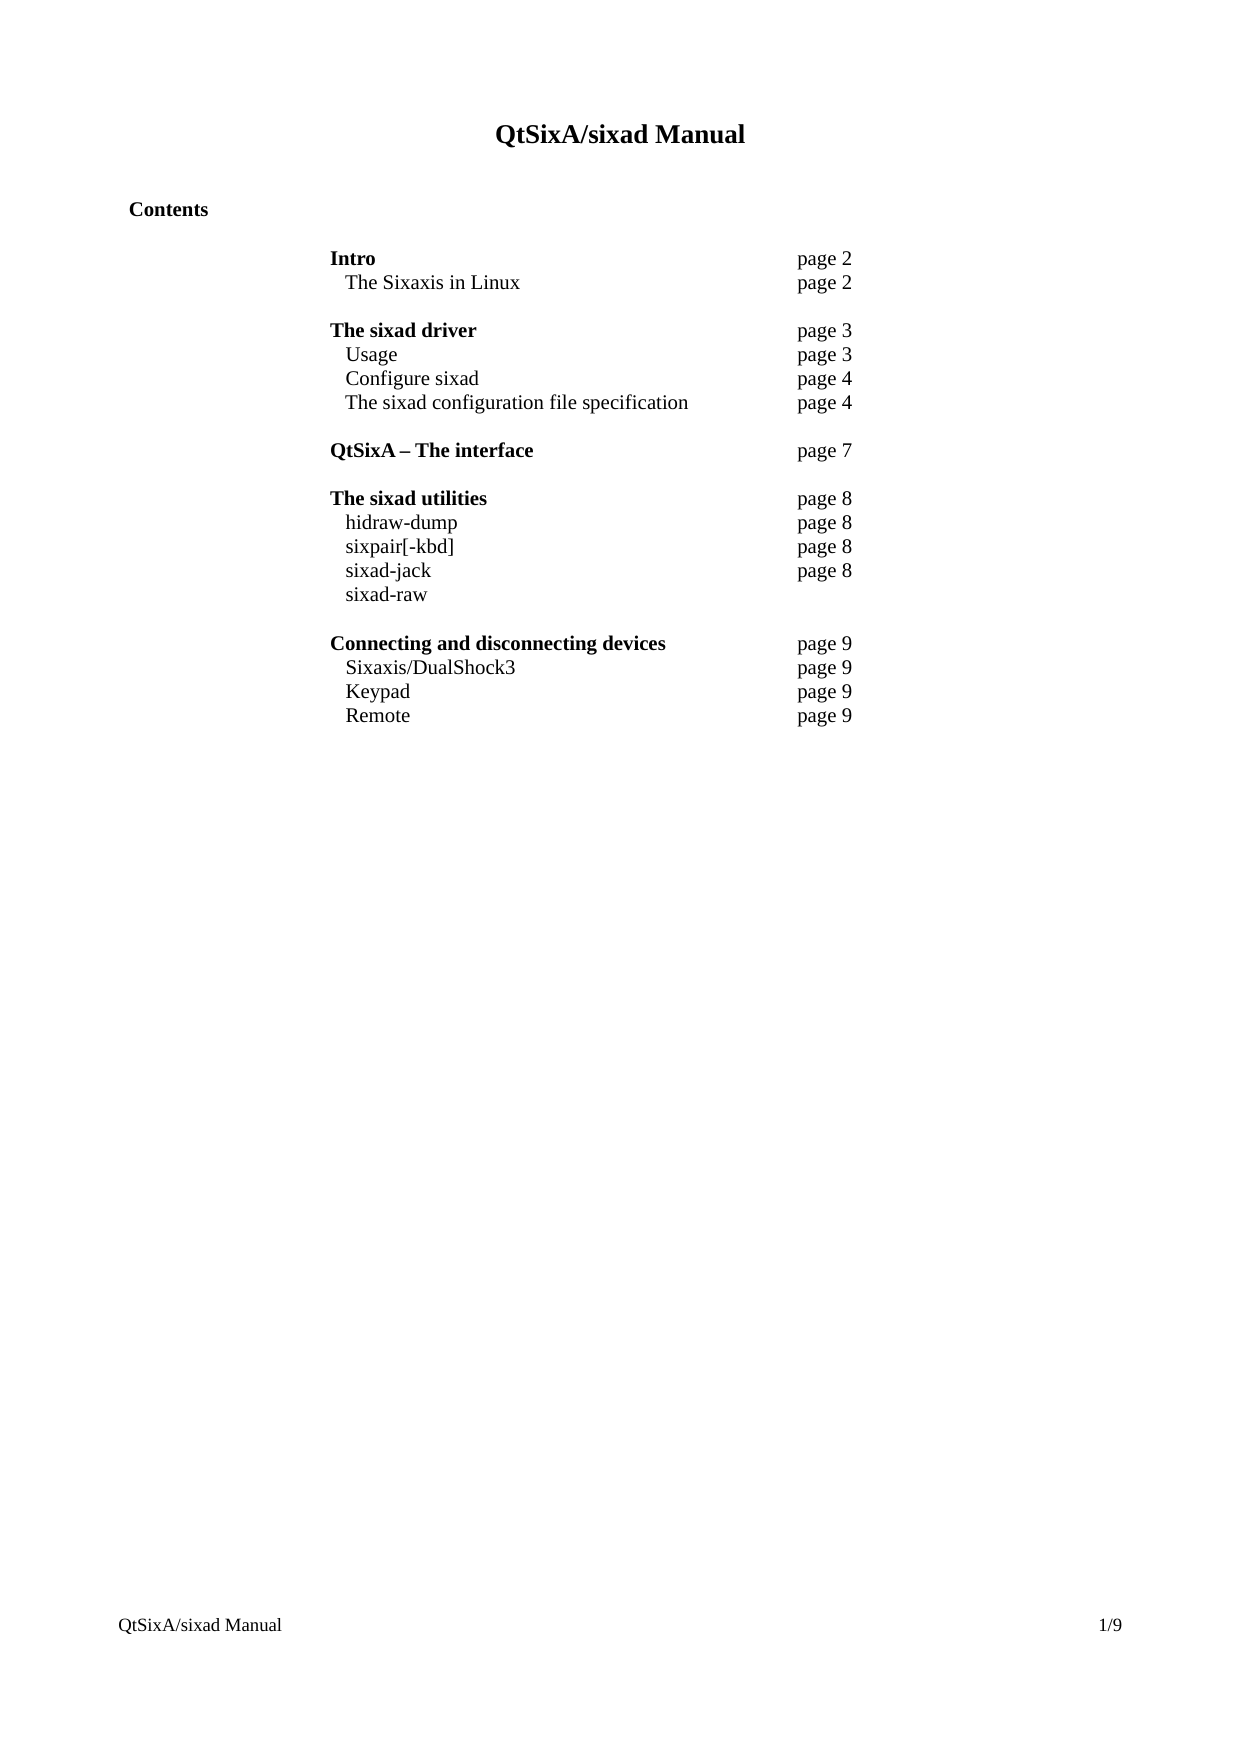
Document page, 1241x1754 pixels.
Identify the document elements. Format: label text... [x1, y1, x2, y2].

table_cell [330, 414, 797, 438]
table_cell [797, 414, 1122, 438]
table_cell page 9 [797, 655, 1122, 679]
table_cell sixad-jack [330, 558, 797, 582]
table_cell page 3 [797, 342, 1122, 366]
text QtSixA/sixad Manual [118, 118, 1122, 149]
table_cell page 9 [797, 679, 1122, 703]
table_cell [118, 534, 330, 558]
table_cell sixpair[-kbd] [330, 534, 797, 558]
table_cell [118, 510, 330, 534]
table_cell [118, 558, 330, 582]
table_cell Keypad [330, 679, 797, 703]
table_cell Configure sixad [330, 366, 797, 390]
table_cell [330, 294, 797, 318]
table_cell [118, 414, 330, 438]
table_cell [330, 462, 797, 486]
table_cell The sixad driver [330, 318, 797, 342]
table_cell [330, 606, 797, 631]
table_cell [118, 679, 330, 703]
table_cell page 8 [797, 510, 1122, 534]
table_cell [118, 606, 330, 631]
table_cell [797, 583, 1122, 606]
table_cell [118, 342, 330, 366]
table_cell [797, 294, 1122, 318]
table_cell page 7 [797, 438, 1122, 462]
table_cell QtSixA – The interface [330, 438, 797, 462]
table_header page 2 [797, 246, 1122, 269]
table_cell [797, 462, 1122, 486]
table_cell page 3 [797, 318, 1122, 342]
table_cell page 4 [797, 366, 1122, 390]
table_cell [118, 462, 330, 486]
table_cell The sixad configuration file specification [330, 390, 797, 414]
table_cell Sixaxis/DualShock3 [330, 655, 797, 679]
table_cell [118, 270, 330, 294]
table_cell [797, 606, 1122, 631]
table_cell [118, 583, 330, 606]
table_cell [118, 318, 330, 342]
table_cell page 8 [797, 534, 1122, 558]
table_cell page 8 [797, 486, 1122, 510]
table_cell Usage [330, 342, 797, 366]
text Contents [118, 197, 1122, 221]
table_cell Connecting and disconnecting devices [330, 631, 797, 654]
table_cell page 4 [797, 390, 1122, 414]
table_cell [118, 655, 330, 679]
table_cell [118, 366, 330, 390]
table_cell page 2 [797, 270, 1122, 294]
table_cell sixad-raw [330, 583, 797, 606]
table_header [118, 246, 330, 269]
table_cell [118, 390, 330, 414]
table_header Intro [330, 246, 797, 269]
table_cell The sixad utilities [330, 486, 797, 510]
table_cell [118, 631, 330, 654]
table_cell page 8 [797, 558, 1122, 582]
table_cell [118, 486, 330, 510]
table_cell page 9 [797, 631, 1122, 654]
table_cell [118, 438, 330, 462]
table_cell page 9 [797, 703, 1122, 727]
table_cell hidraw-dump [330, 510, 797, 534]
table_cell The Sixaxis in Linux [330, 270, 797, 294]
table_cell Remote [330, 703, 797, 727]
table_cell [118, 703, 330, 727]
table_cell [118, 294, 330, 318]
